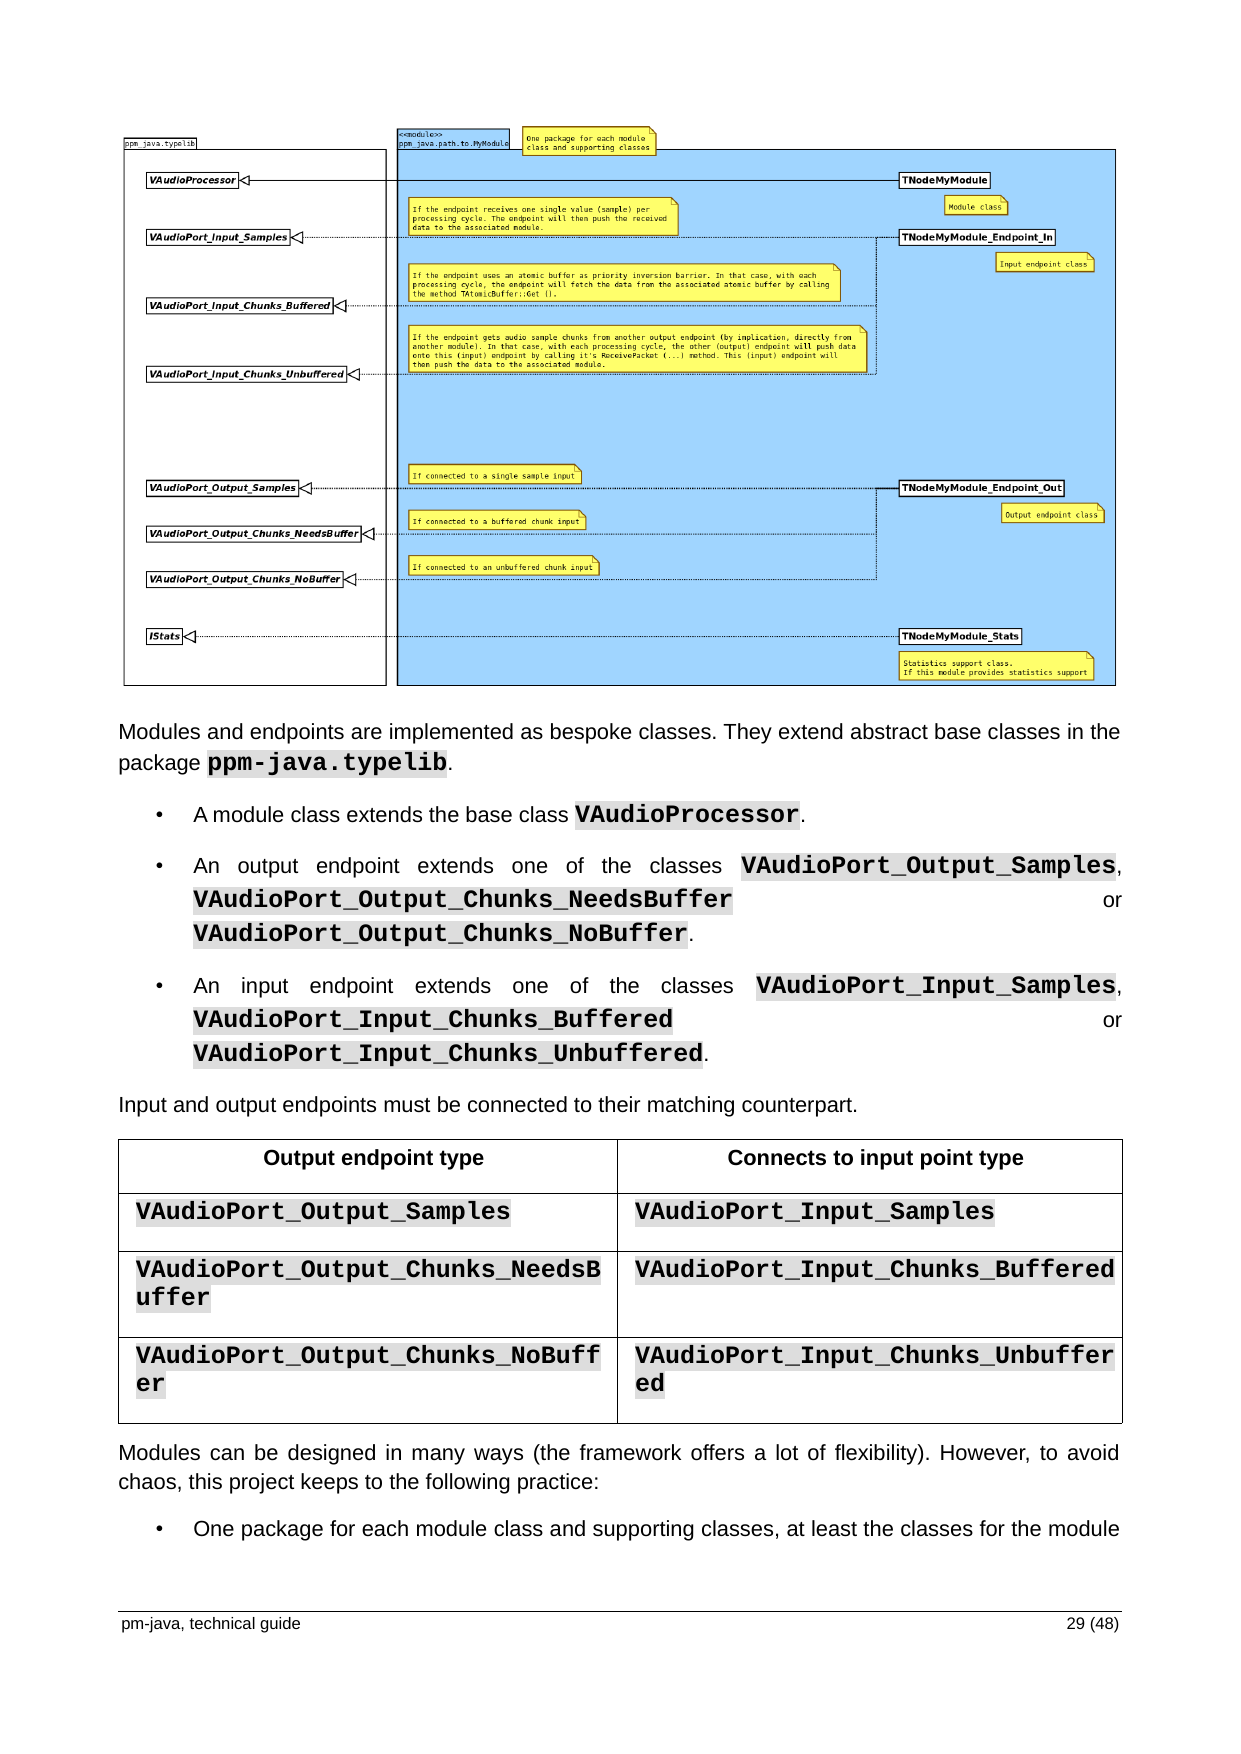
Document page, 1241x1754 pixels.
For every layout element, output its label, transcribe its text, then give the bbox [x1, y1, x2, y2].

table_cell VAudioPort_Input_Chunks_Unbuffered [618, 1338, 1122, 1422]
text Modules can be designed in many ways (the framework offers a lot of flexibility). However, to avoid chaos, this project keeps to the following practice: [118, 1440, 1122, 1494]
table_cell VAudioPort_Output_Samples [119, 1194, 617, 1251]
list An output endpoint extends one of the classes VAudioPort_Output_Samples, VAudioPort_Output_Chunks_NeedsBuffer or VAudioPort_Output_Chunks_NoBuffer. [156, 853, 1122, 949]
table_header Output endpoint type [119, 1140, 617, 1193]
list A module class extends the base class VAudioProcessor. [800, 801, 1122, 830]
table_cell VAudioPort_Input_Samples [618, 1194, 1122, 1251]
table_cell VAudioPort_Output_Chunks_NeedsBuffer [119, 1252, 617, 1337]
text Modules and endpoints are implemented as bespoke classes. They extend abstract base classes in the package ppm-java.typelib. [118, 118, 1122, 778]
table_cell VAudioPort_Input_Chunks_Buffered [618, 1252, 1122, 1337]
list A module class extends the base class VAudioProcessor. [156, 801, 575, 830]
picture [123, 126, 1117, 686]
list An input endpoint extends one of the classes VAudioPort_Input_Samples, VAudioPort_Input_Chunks_Buffered or VAudioPort_Input_Chunks_Unbuffered. [156, 973, 1122, 1069]
table_header Connects to input point type [618, 1140, 1122, 1193]
text Input and output endpoints must be connected to their matching counterpart. [118, 1092, 1122, 1117]
table_cell VAudioPort_Output_Chunks_NoBuffer [119, 1338, 617, 1422]
list One package for each module class and supporting classes, at least the classes for the module [156, 1517, 1122, 1541]
